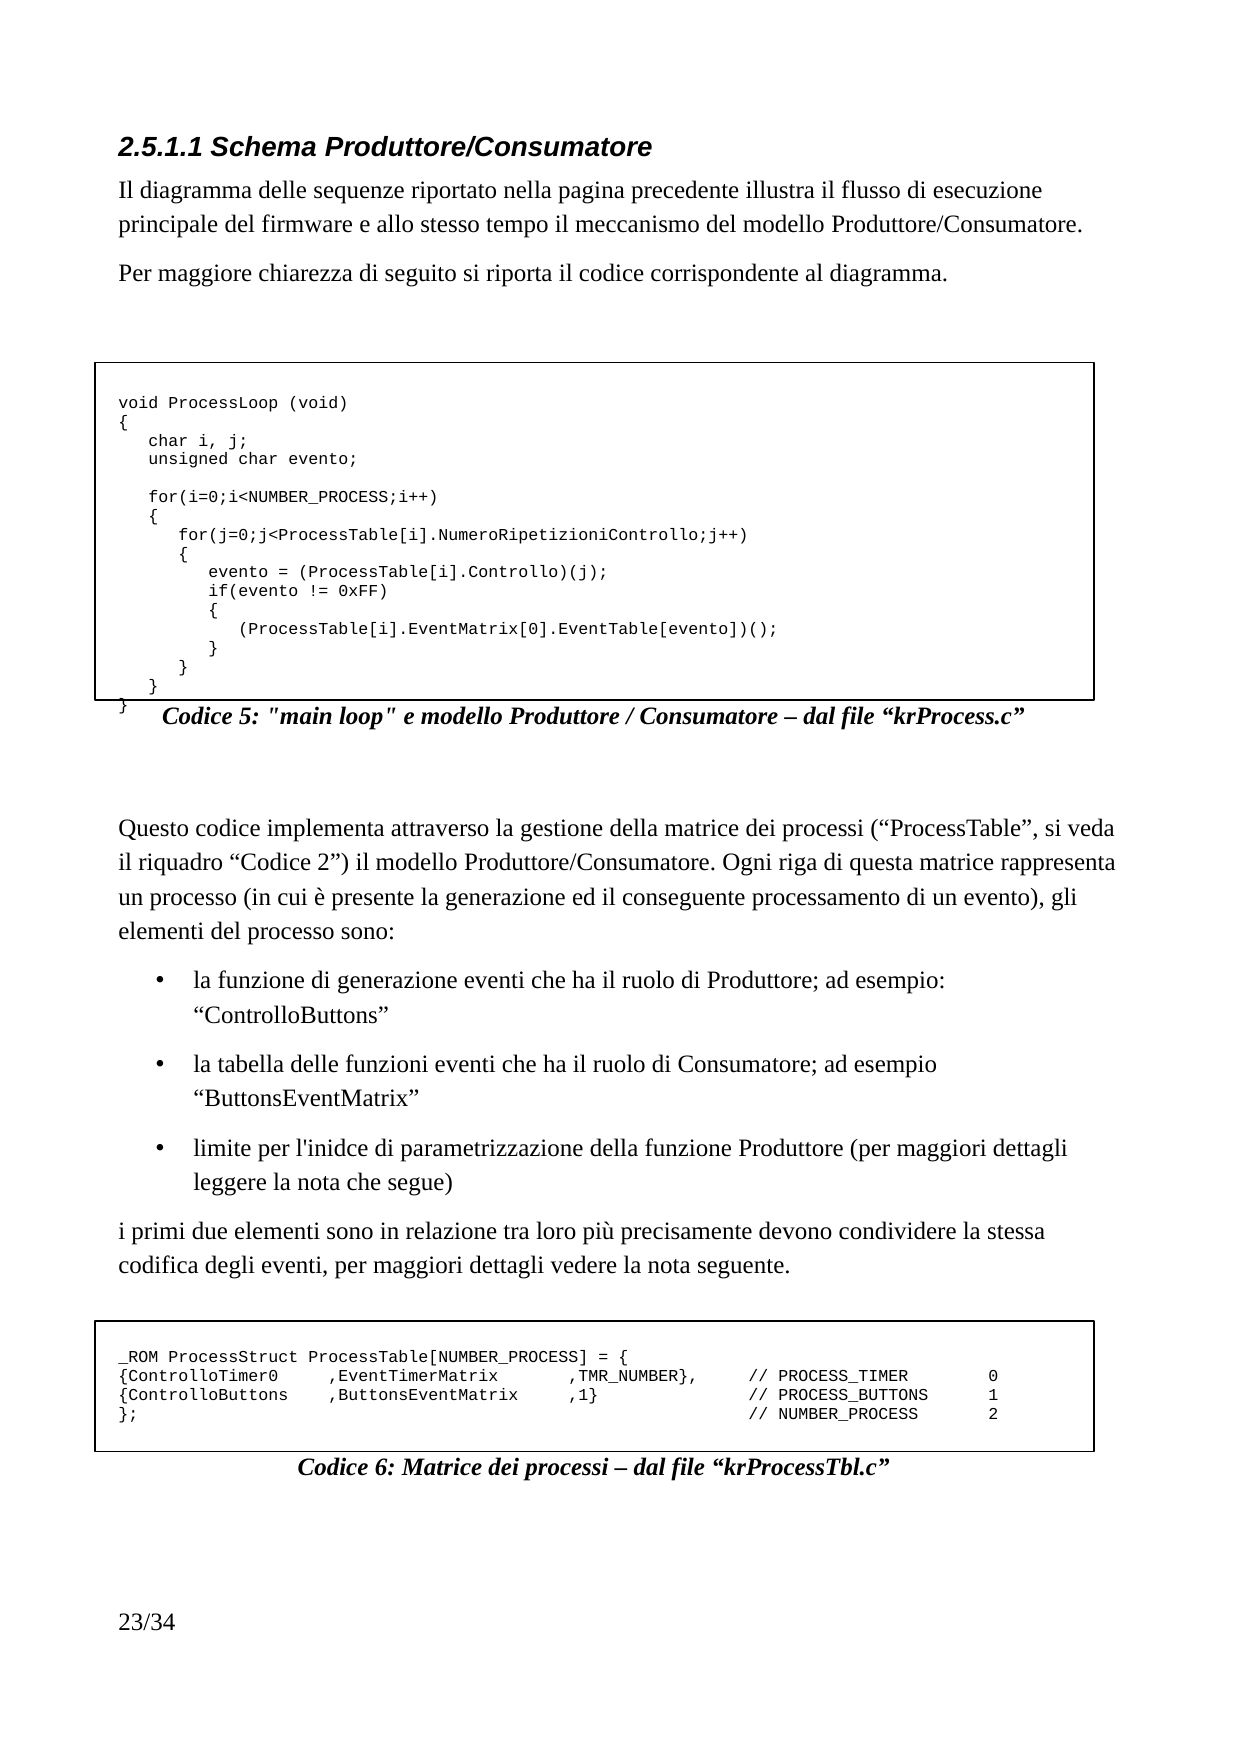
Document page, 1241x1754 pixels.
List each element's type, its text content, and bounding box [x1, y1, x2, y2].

text } [1095, 639, 1122, 658]
text { [1095, 602, 1122, 621]
text }; // NUMBER_PROCESS 2 [1095, 1405, 1122, 1424]
text unsigned char evento; [1095, 451, 1122, 470]
text if(evento != 0xFF) [1095, 583, 1122, 602]
text Il diagramma delle sequenze riportato nella pagina precedente illustra il flusso di esecuzione principale del firmware e allo stesso tempo il meccanismo del modello Produttore/Consumatore. [118, 175, 1122, 238]
text { [1095, 413, 1122, 432]
text } [1095, 677, 1122, 696]
text { [1095, 545, 1122, 564]
text i primi due elementi sono in relazione tra loro più precisamente devono condividere la stessa codifica degli eventi, per maggiori dettagli vedere la nota seguente. [118, 1216, 1122, 1279]
text Codice 5: "main loop" e modello Produttore / Consumatore – dal file “krProcess.c” [94, 701, 1095, 729]
text Codice 6: Matrice dei processi – dal file “krProcessTbl.c” [96, 1333, 1093, 1451]
text char i, j; [1095, 432, 1122, 451]
text Codice 6: Matrice dei processi – dal file “krProcessTbl.c” [94, 1452, 1095, 1481]
text void ProcessLoop (void) [1095, 394, 1122, 413]
subtitle 2.5.1.1 Schema Produttore/Consumatore [118, 131, 1122, 162]
text } [1095, 696, 1122, 715]
text } [1095, 658, 1122, 677]
list la tabella delle funzioni eventi che ha il ruolo di Consumatore; ad esempio “ButtonsEventMatrix” [156, 1049, 1122, 1112]
text { [1095, 507, 1122, 526]
list la funzione di generazione eventi che ha il ruolo di Produttore; ad esempio: “ControlloButtons” [156, 966, 1122, 1029]
text Codice 5: "main loop" e modello Produttore / Consumatore – dal file “krProcess.c” [96, 375, 1093, 699]
text Questo codice implementa attraverso la gestione della matrice dei processi (“ProcessTable”, si veda il riquadro “Codice 2”) il modello Produttore/Consumatore. Ogni riga di questa matrice rappresenta un processo (in cui è presente la generazione ed il conseguente processamento di un evento), gli elementi del processo sono: [118, 813, 1122, 945]
text Per maggiore chiarezza di seguito si riporta il codice corrispondente al diagramma. [118, 258, 1122, 287]
list limite per l'inidce di parametrizzazione della funzione Produttore (per maggiori dettagli leggere la nota che segue) [156, 1133, 1122, 1196]
